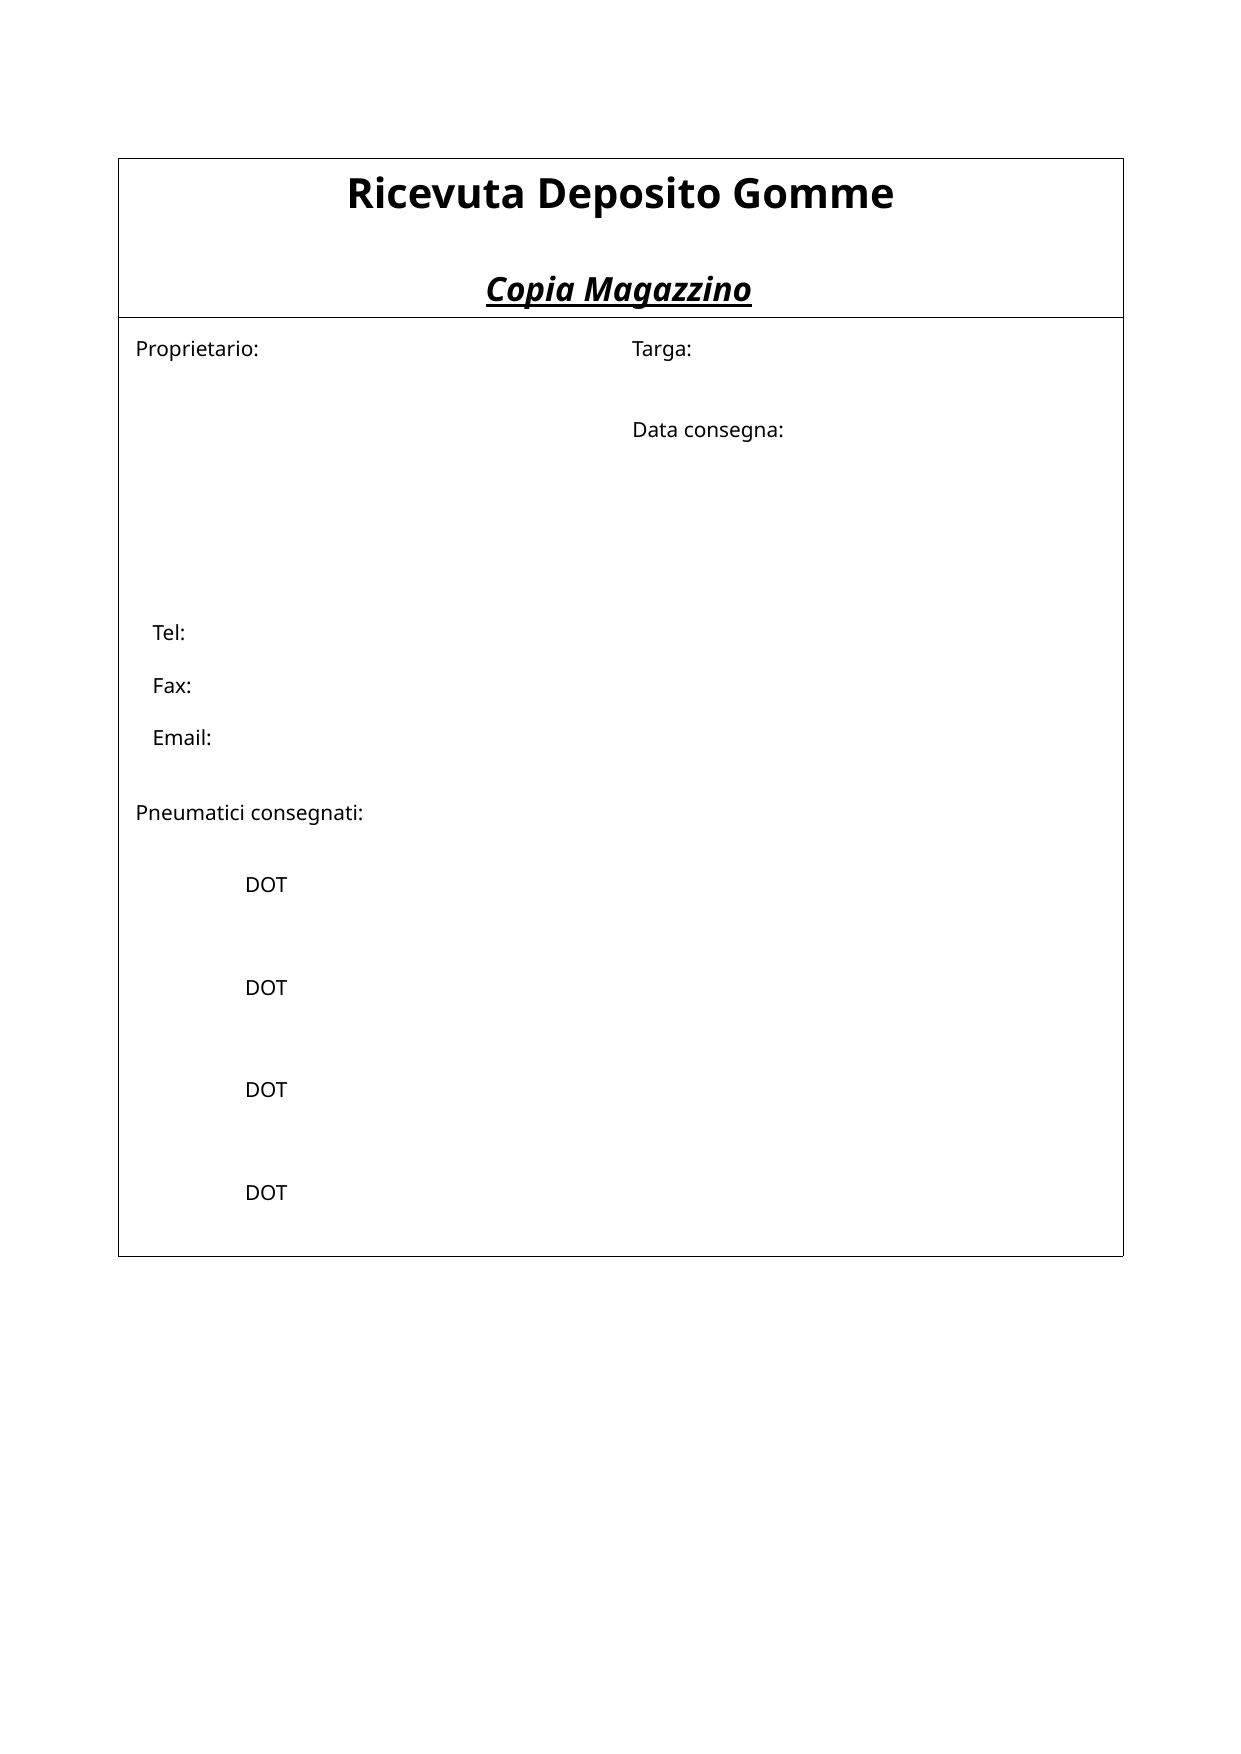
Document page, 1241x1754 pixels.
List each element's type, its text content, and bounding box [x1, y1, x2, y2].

table_cell <if test="o.desc1"> [130, 833, 614, 867]
text <setLang(user.context_lang)> [118, 135, 1122, 158]
table_cell <o.partner_id.name or ''> <o.partner_id.address and o.partner_id.address[0].street or ''> <o.partner_id.address and o.partner_id.address[0].street2 or ''> <o.partner_id.address and o.partner_id.address[0].zip or ''> <o.partner_id.address and o.partner_id.address[0].city or ''> Tel: <o.partner_id.address and o.partner_id.address[0].phone or ''> Fax: <o.partner_id.address and o.partner_id.address[0].fax or ''> Email: <o.partner_id.address and o.partner_id.address[0].email or ''> [130, 369, 614, 781]
table_header Proprietario: [130, 329, 614, 368]
table_cell <o.desc1> DOT <o.dot1> [130, 867, 614, 901]
table_cell Data consegna: [626, 409, 1111, 449]
table_header [124, 323, 620, 787]
table_header [620, 323, 1117, 787]
table_cell <o.desc2> DOT <o.dot2> [130, 970, 614, 1004]
table_cell [124, 787, 620, 1250]
table_cell </if> [130, 1004, 614, 1038]
table_header Ricevuta Deposito Gomme Copia Magazzino [119, 159, 1123, 317]
table_cell </if> [130, 1210, 614, 1244]
table_cell <if test="o.desc3"> [130, 1038, 614, 1073]
table_cell <o.desc3> DOT <o.dot3> [130, 1073, 614, 1107]
table_cell </if> [130, 901, 614, 936]
table_cell [626, 518, 1111, 558]
table_cell <if test="o.desc2"> [130, 936, 614, 970]
table_cell <o.id> [620, 787, 1117, 1250]
table_header Targa: [626, 329, 1111, 368]
table_header Pneumatici consegnati: [130, 793, 614, 833]
table_cell [119, 318, 1123, 1256]
table_cell <get_locale_date_from_datetime(o.date_storage) or ''> [626, 449, 1111, 518]
table_cell <if test="o.desc4"> [130, 1141, 614, 1175]
table_cell </if> [130, 1107, 614, 1141]
table_cell <o.desc4> DOT <o.dot4> [130, 1175, 614, 1210]
table_cell <o.name> [626, 369, 1111, 409]
